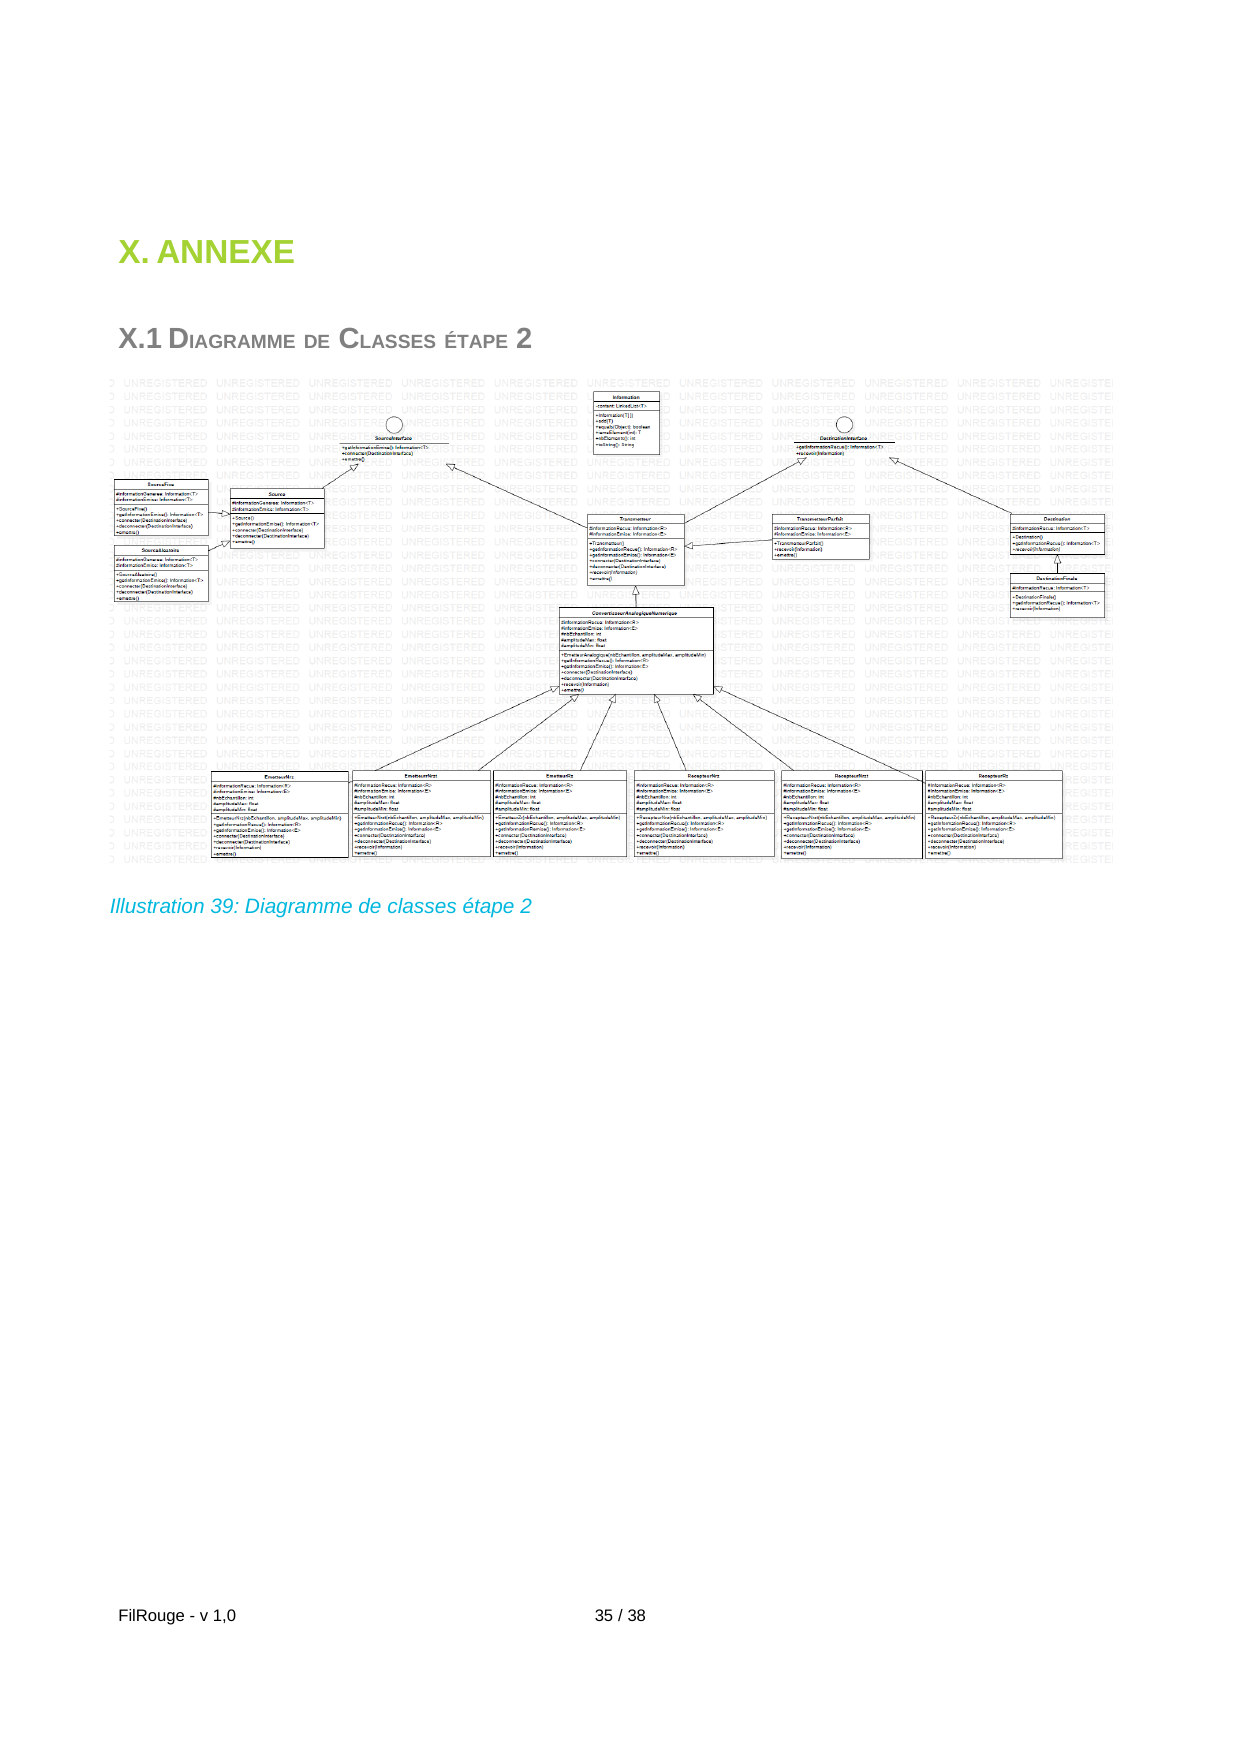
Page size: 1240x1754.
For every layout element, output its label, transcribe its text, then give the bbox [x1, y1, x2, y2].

picture [109, 379, 1113, 865]
subtitle Diagramme de Classes étape 2 [118, 321, 1121, 354]
subtitle Annexe [118, 232, 1121, 271]
text Illustration 39: Diagramme de classes étape 2 [109, 894, 1130, 918]
